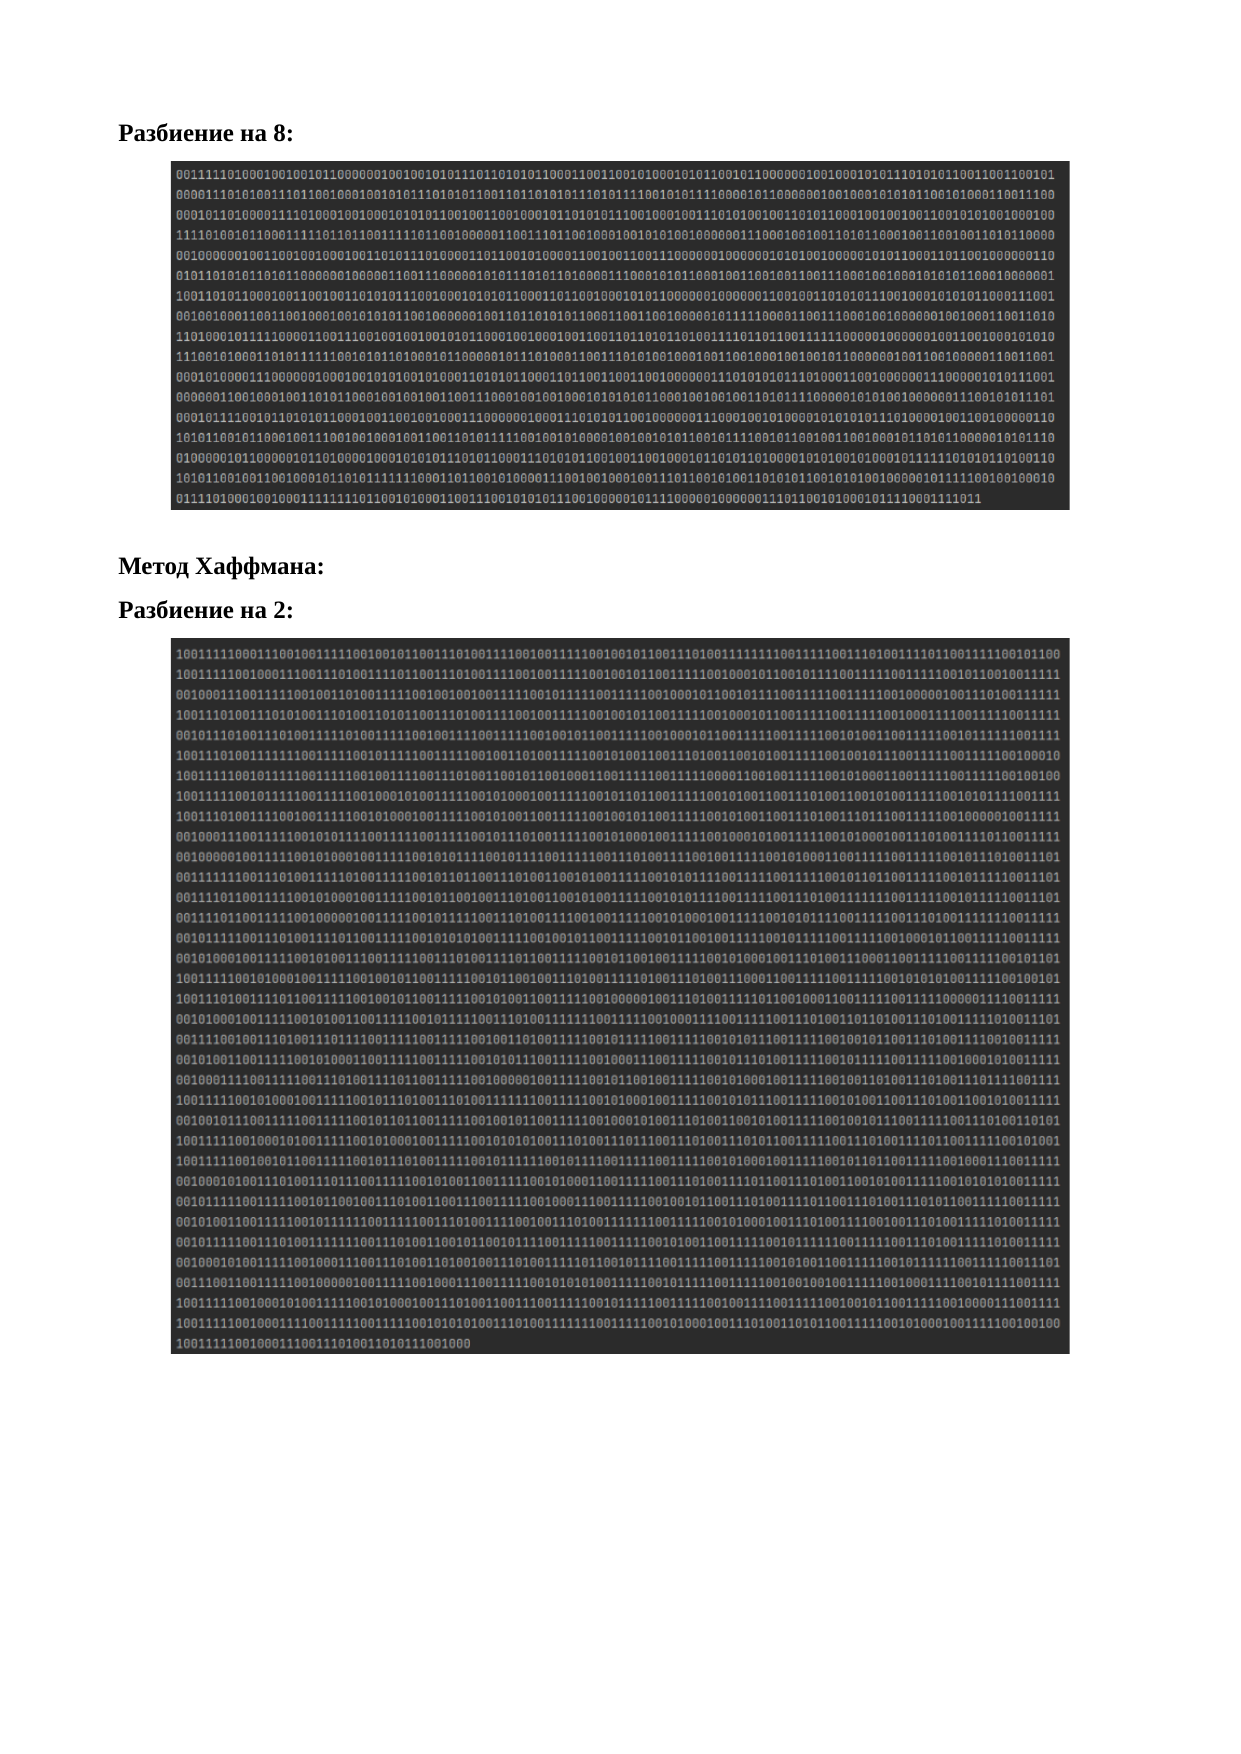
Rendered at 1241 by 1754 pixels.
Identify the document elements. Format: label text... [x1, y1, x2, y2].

picture [170, 161, 1070, 510]
text Разбиение на 8: [118, 118, 1017, 147]
picture [170, 638, 1070, 1354]
text Метод Хаффмана: [118, 551, 1017, 580]
text Разбиение на 2: [118, 595, 1017, 623]
